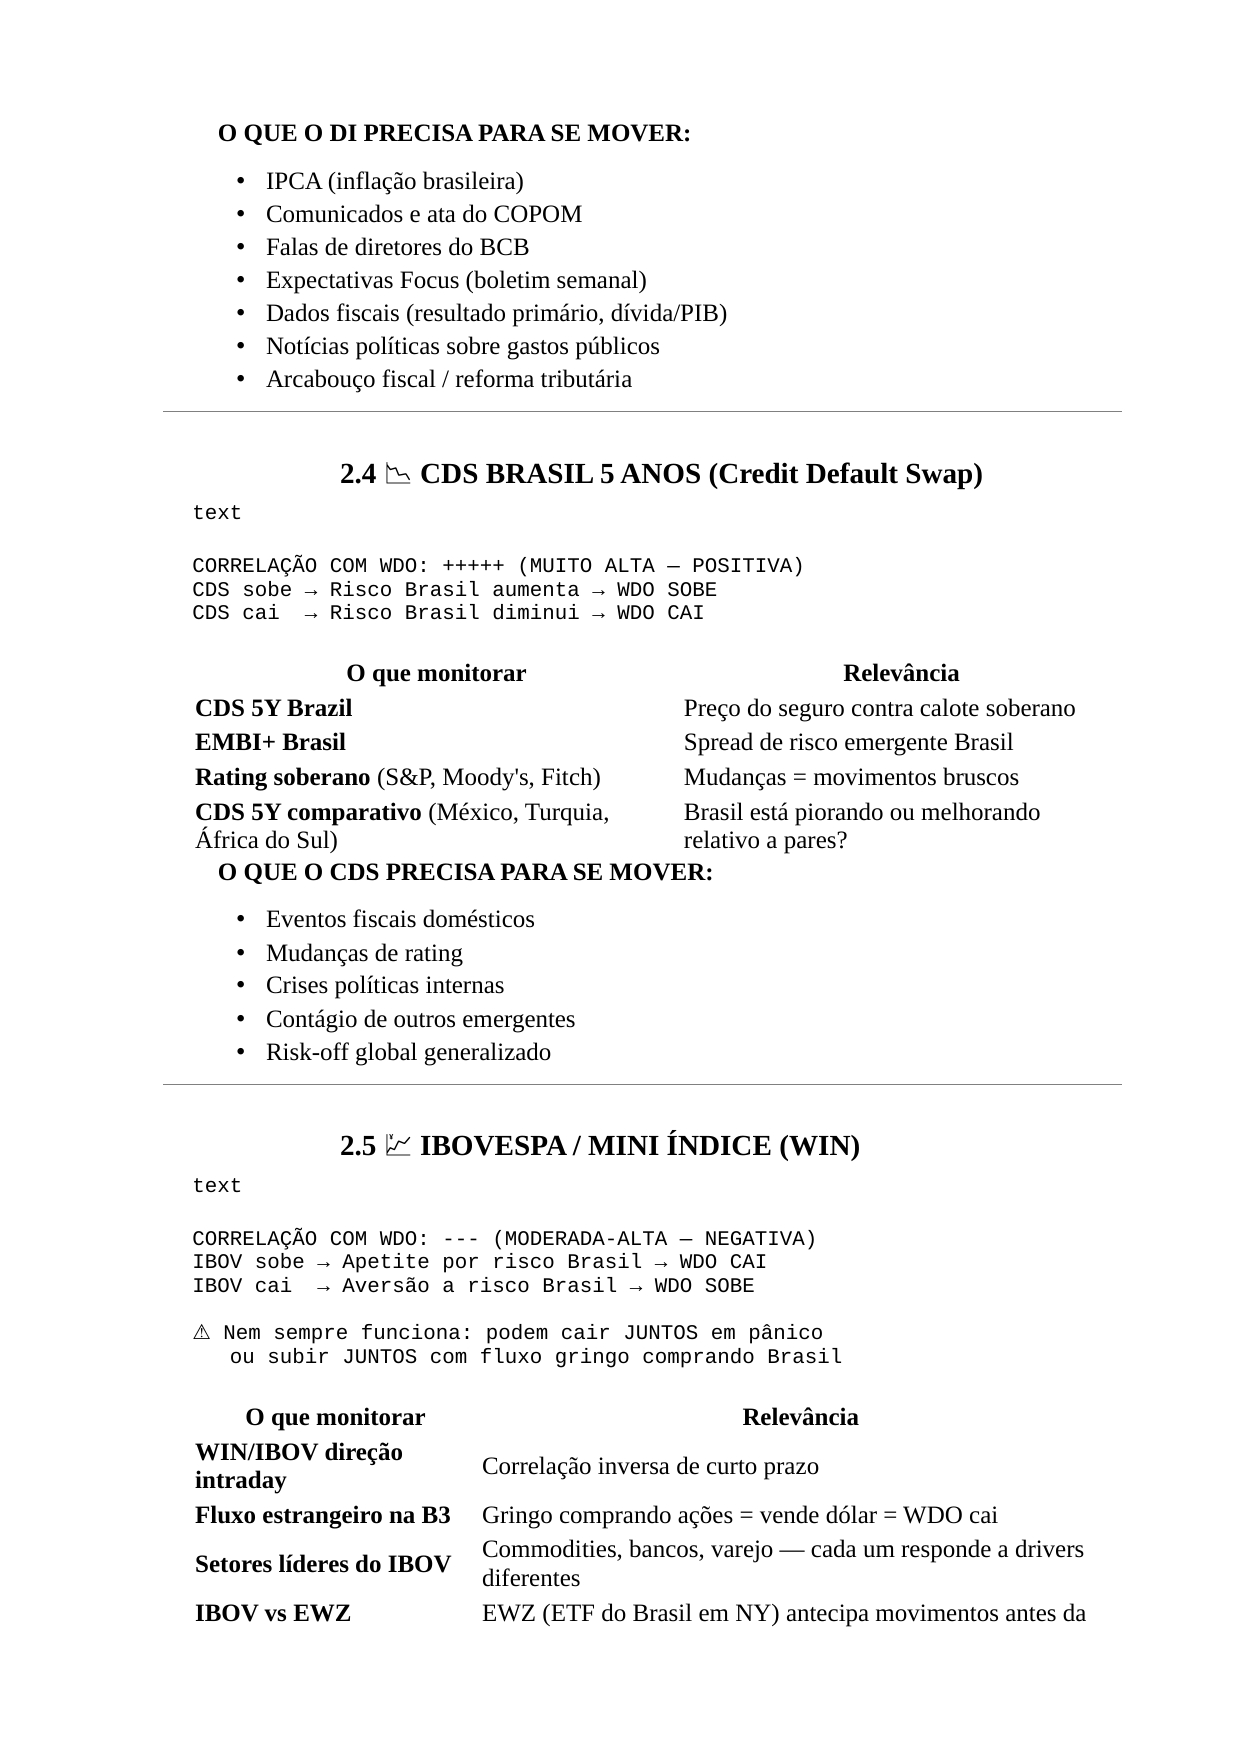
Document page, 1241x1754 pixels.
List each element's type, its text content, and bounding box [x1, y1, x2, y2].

table_cell Commodities, bancos, varejo — cada um responde a drivers diferentes [479, 1532, 1122, 1595]
list Risk-off global generalizado [236, 1037, 1122, 1065]
list 🔑 O QUE O DI PRECISA PARA SE MOVER: [162, 118, 1122, 147]
table_header O que monitorar [192, 1399, 479, 1434]
table_cell IBOV vs EWZ [192, 1595, 479, 1629]
subtitle 2.5 💹 IBOVESPA / MINI ÍNDICE (WIN) [310, 1128, 1122, 1162]
table_header Relevância [681, 655, 1122, 690]
list CDS sobe → Risco Brasil aumenta → WDO SOBE [162, 578, 1122, 602]
table_cell Preço do seguro contra calote soberano [681, 690, 1122, 724]
table_header Relevância [479, 1399, 1122, 1434]
table_cell Fluxo estrangeiro na B3 [192, 1497, 479, 1532]
list Expectativas Focus (boletim semanal) [236, 265, 1122, 293]
list CORRELAÇÃO COM WDO: --- (MODERADA-ALTA — NEGATIVA) [162, 1228, 1122, 1251]
list Contágio de outros emergentes [236, 1004, 1122, 1032]
list text [162, 1174, 1122, 1198]
list CDS cai → Risco Brasil diminui → WDO CAI [162, 602, 1122, 626]
table_cell EMBI+ Brasil [192, 725, 681, 759]
list IBOV cai → Aversão a risco Brasil → WDO SOBE [162, 1275, 1122, 1299]
table_cell Rating soberano (S&P, Moody's, Fitch) [192, 759, 681, 794]
list 🔑 O QUE O CDS PRECISA PARA SE MOVER: [162, 857, 1122, 886]
list CORRELAÇÃO COM WDO: +++++ (MUITO ALTA — POSITIVA) [162, 555, 1122, 578]
list Dados fiscais (resultado primário, dívida/PIB) [236, 298, 1122, 327]
table_cell CDS 5Y Brazil [192, 690, 681, 724]
table_cell Gringo comprando ações = vende dólar = WDO cai [479, 1497, 1122, 1532]
list Crises políticas internas [236, 971, 1122, 999]
list Falas de diretores do BCB [236, 232, 1122, 261]
list Notícias políticas sobre gastos públicos [236, 331, 1122, 359]
table_cell Spread de risco emergente Brasil [681, 725, 1122, 759]
table_cell Setores líderes do IBOV [192, 1532, 479, 1595]
list IBOV sobe → Apetite por risco Brasil → WDO CAI [162, 1251, 1122, 1275]
subtitle 2.4 📉 CDS BRASIL 5 ANOS (Credit Default Swap) [310, 456, 1122, 489]
list Mudanças de rating [236, 938, 1122, 966]
table_cell WIN/IBOV direção intraday [192, 1434, 479, 1497]
table_cell Correlação inversa de curto prazo [479, 1434, 1122, 1497]
table_cell EWZ (ETF do Brasil em NY) antecipa movimentos antes da [479, 1595, 1122, 1629]
table_cell Mudanças = movimentos bruscos [681, 759, 1122, 794]
list ⚠️ Nem sempre funciona: podem cair JUNTOS em pânico [162, 1322, 1122, 1346]
table_header O que monitorar [192, 655, 681, 690]
list Arcabouço fiscal / reforma tributária [236, 364, 1122, 393]
list IPCA (inflação brasileira) [236, 166, 1122, 194]
table_cell CDS 5Y comparativo (México, Turquia, África do Sul) [192, 794, 681, 857]
list Comunicados e ata do COPOM [236, 199, 1122, 227]
list Eventos fiscais domésticos [236, 904, 1122, 933]
list ou subir JUNTOS com fluxo gringo comprando Brasil [162, 1346, 1122, 1369]
list text [162, 502, 1122, 525]
table_cell Brasil está piorando ou melhorando relativo a pares? [681, 794, 1122, 857]
